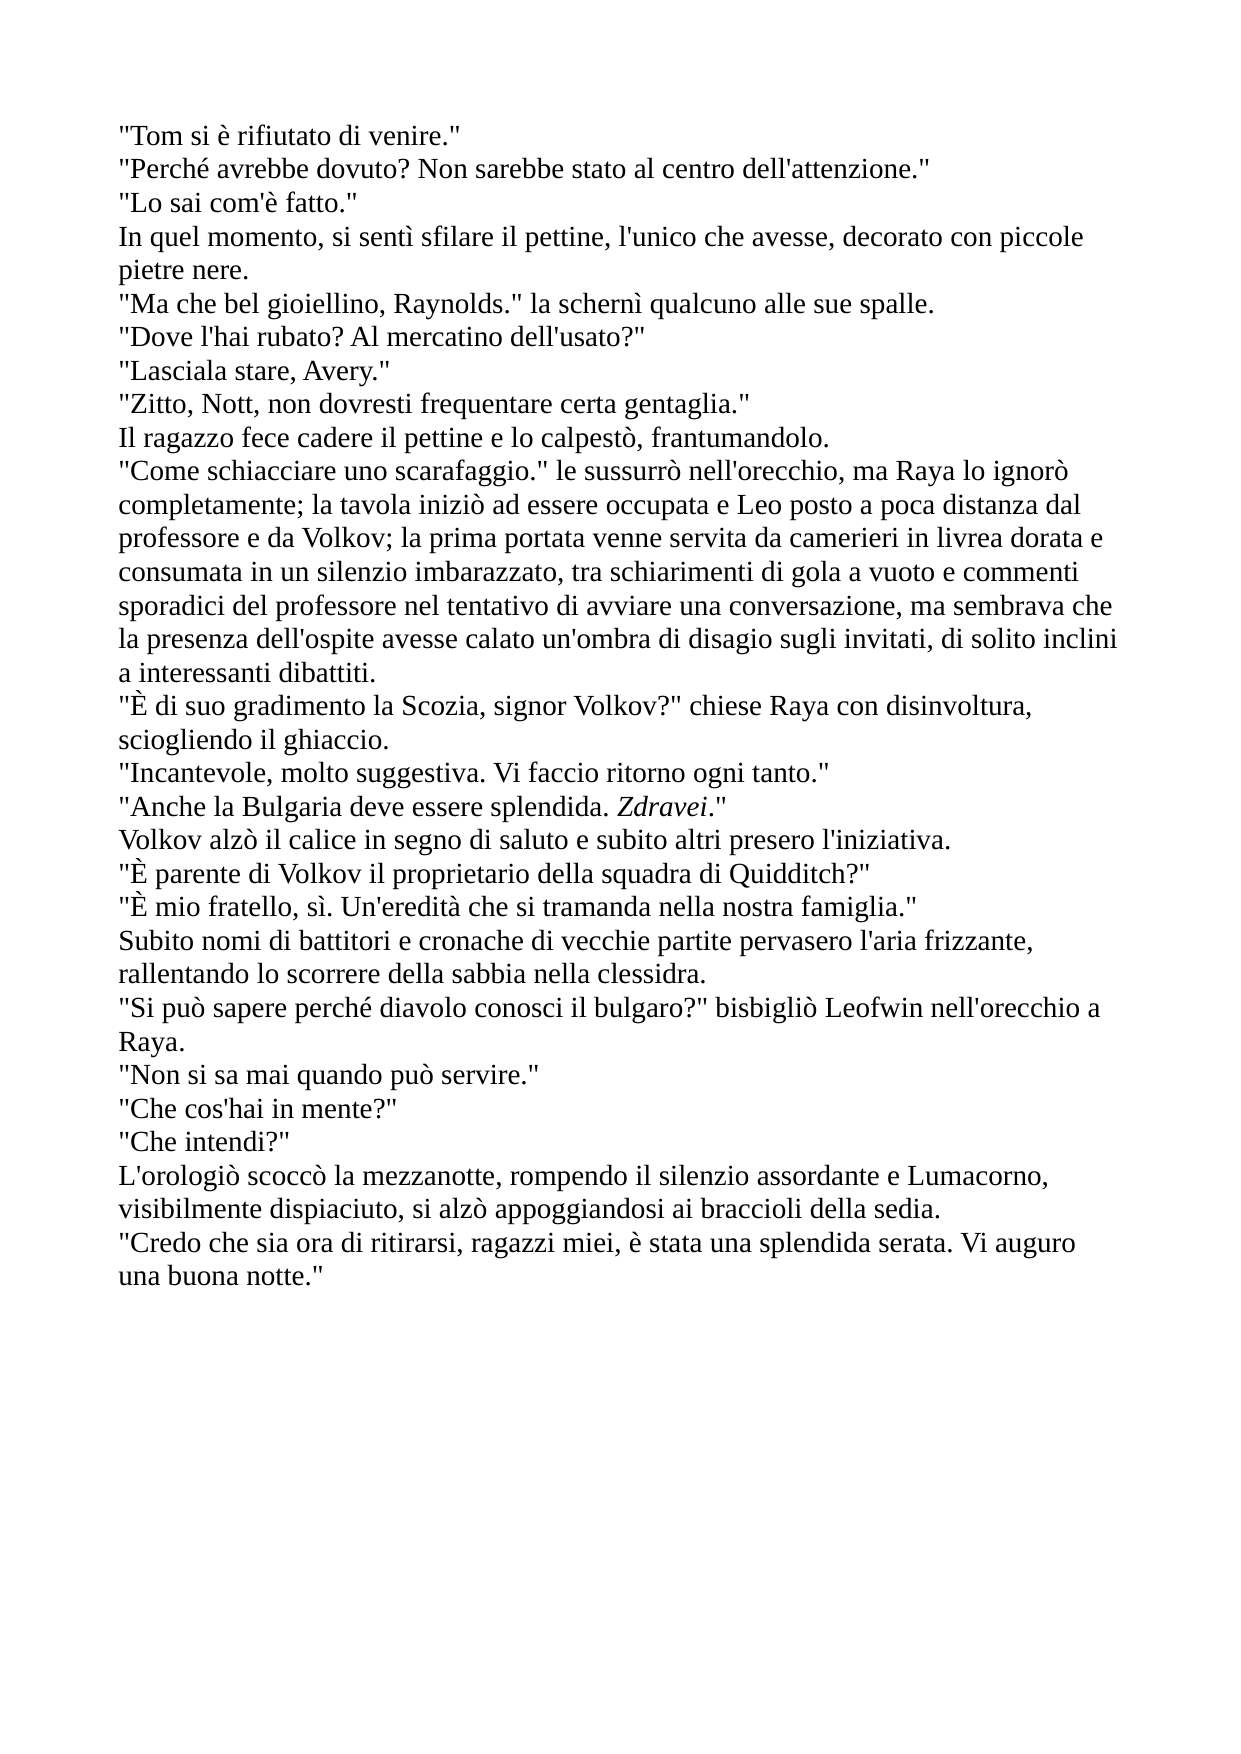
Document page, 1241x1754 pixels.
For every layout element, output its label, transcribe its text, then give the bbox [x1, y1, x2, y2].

text "Dove l'hai rubato? Al mercatino dell'usato?" [118, 319, 1122, 353]
text "Ma che bel gioiellino, Raynolds." la schernì qualcuno alle sue spalle. [118, 286, 1122, 319]
text "Che cos'hai in mente?" [118, 1091, 1122, 1124]
text "Tom si è rifiutato di venire." [118, 118, 1122, 152]
text Il ragazzo fece cadere il pettine e lo calpestò, frantumandolo. [118, 420, 1122, 453]
text "È mio fratello, sì. Un'eredità che si tramanda nella nostra famiglia." [118, 889, 1122, 923]
text "Lasciala stare, Avery." [118, 353, 1122, 386]
text "Zitto, Nott, non dovresti frequentare certa gentaglia." [118, 386, 1122, 420]
text In quel momento, si sentì sfilare il pettine, l'unico che avesse, decorato con piccole pietre nere. [118, 219, 1122, 286]
text Subito nomi di battitori e cronache di vecchie partite pervasero l'aria frizzante, rallentando lo scorrere della sabbia nella clessidra. [118, 923, 1122, 990]
text "Non si sa mai quando può servire." [118, 1057, 1122, 1091]
text "Perché avrebbe dovuto? Non sarebbe stato al centro dell'attenzione." [118, 152, 1122, 185]
text Volkov alzò il calice in segno di saluto e subito altri presero l'iniziativa. [118, 822, 1122, 856]
text "Che intendi?" L'orologiò scoccò la mezzanotte, rompendo il silenzio assordante e Lumacorno, visibilmente dispiaciuto, si alzò appoggiandosi ai braccioli della sedia. "Credo che sia ora di ritirarsi, ragazzi miei, è stata una splendida serata. Vi auguro una buona notte." [118, 1124, 1122, 1292]
text "Si può sapere perché diavolo conosci il bulgaro?" bisbigliò Leofwin nell'orecchio a Raya. [118, 990, 1122, 1057]
text "È parente di Volkov il proprietario della squadra di Quidditch?" [118, 856, 1122, 889]
text "È di suo gradimento la Scozia, signor Volkov?" chiese Raya con disinvoltura, sciogliendo il ghiaccio. [118, 688, 1122, 755]
text "Incantevole, molto suggestiva. Vi faccio ritorno ogni tanto." [118, 755, 1122, 789]
text "Lo sai com'è fatto." [118, 185, 1122, 219]
text "Anche la Bulgaria deve essere splendida. Zdravei." [118, 789, 1122, 822]
text "Come schiacciare uno scarafaggio." le sussurrò nell'orecchio, ma Raya lo ignorò completamente; la tavola iniziò ad essere occupata e Leo posto a poca distanza dal professore e da Volkov; la prima portata venne servita da camerieri in livrea dorata e consumata in un silenzio imbarazzato, tra schiarimenti di gola a vuoto e commenti sporadici del professore nel tentativo di avviare una conversazione, ma sembrava che la presenza dell'ospite avesse calato un'ombra di disagio sugli invitati, di solito inclini a interessanti dibattiti. [118, 453, 1122, 688]
